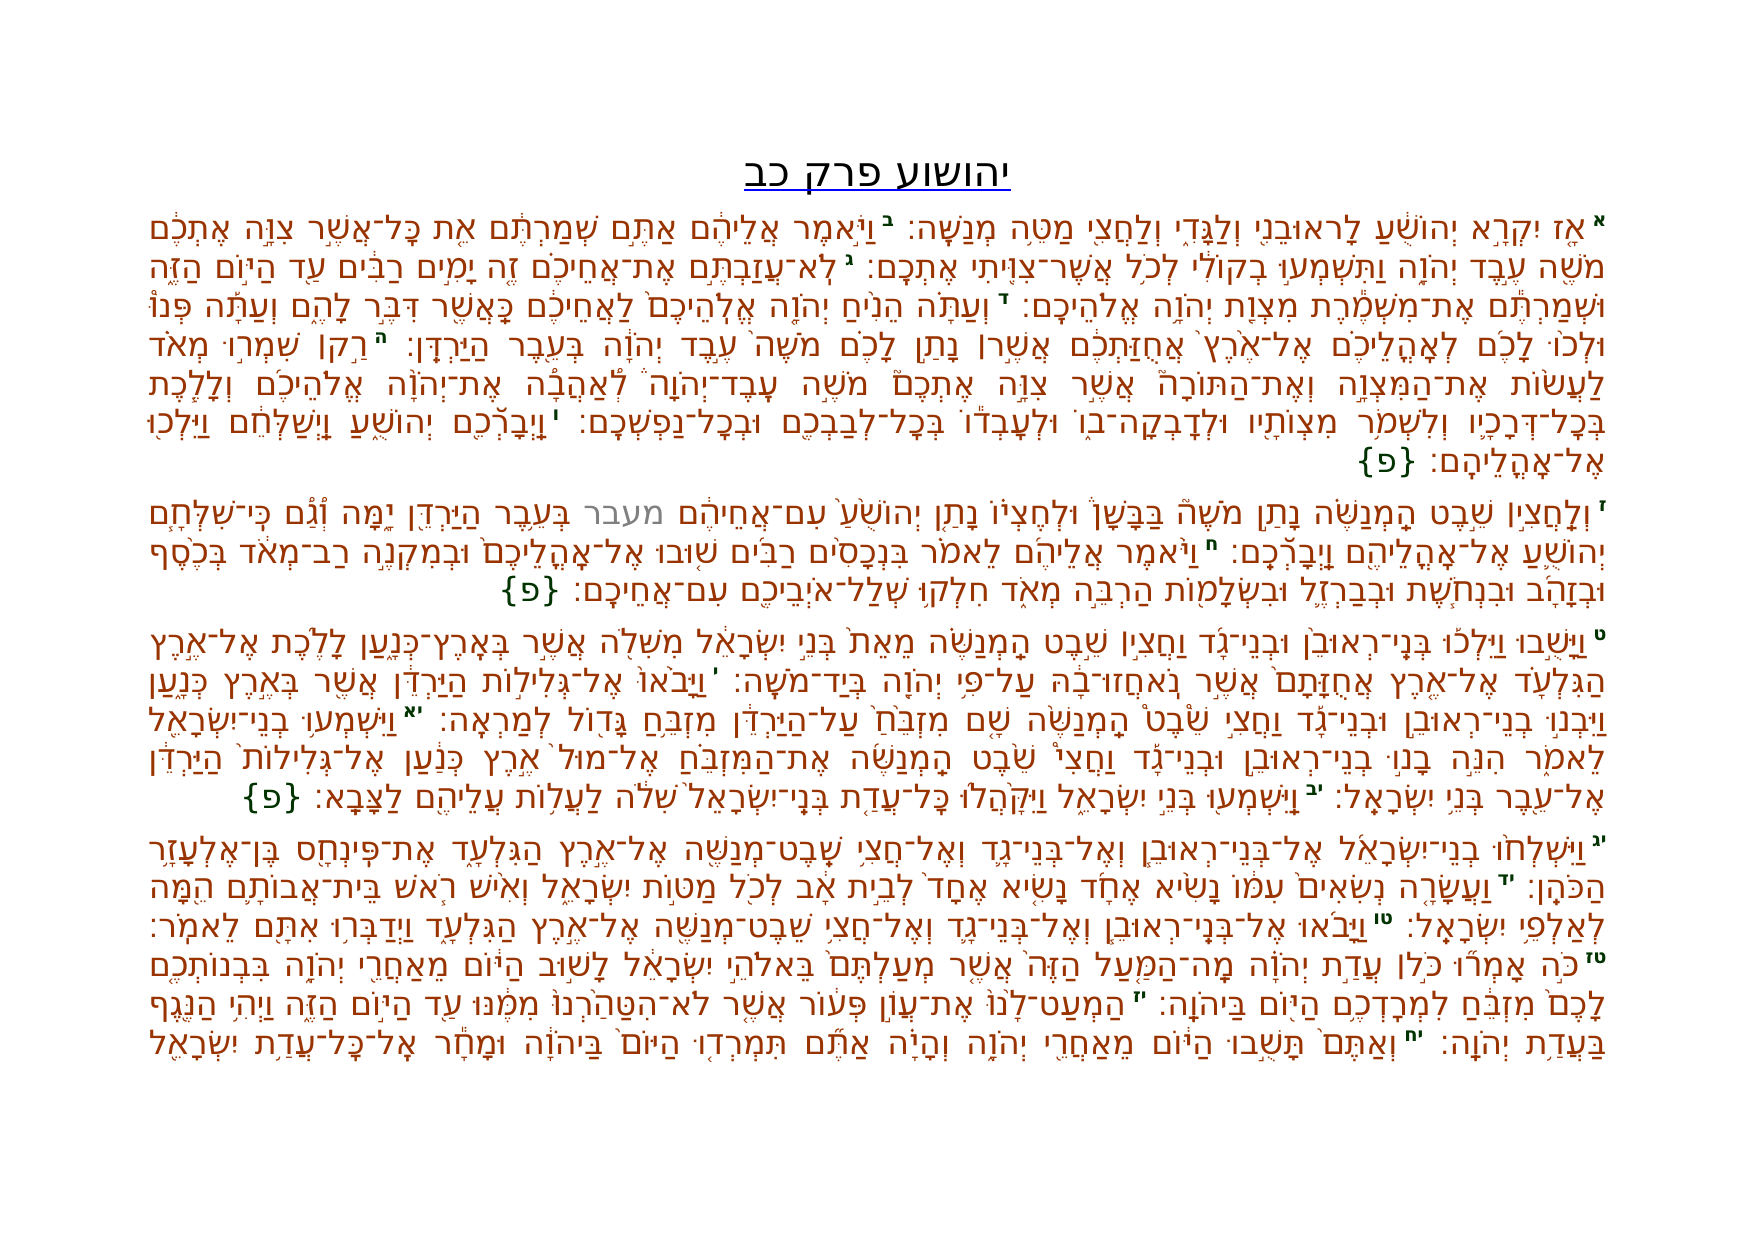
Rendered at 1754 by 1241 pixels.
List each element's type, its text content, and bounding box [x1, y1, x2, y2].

text יג וַיִּשְׁלְח֨וּ בְנֵי־יִשְׂרָאֵ֜ל אֶל־בְּנֵי־רְאוּבֵ֧ן וְאֶל־בְּנֵי־גָ֛ד וְאֶל־חֲצִ֥י שֵֽׁבֶט־מְנַשֶּׁ֖ה אֶל־אֶ֣רֶץ הַגִּלְעָ֑ד אֶת־פִּֽינְחָ֖ס בֶּן־אֶלְעָזָ֥ר הַכֹּהֵֽן׃ יד וַעֲשָׂרָ֤ה נְשִׂאִים֙ עִמּ֔וֹ נָשִׂ֨יא אֶחָ֜ד נָשִׂ֤יא אֶחָד֙ לְבֵ֣ית אָ֔ב לְכֹ֖ל מַטּ֣וֹת יִשְׂרָאֵ֑ל וְאִ֨ישׁ רֹ֧אשׁ בֵּית־אֲבוֹתָ֛ם הֵ֖מָּה לְאַלְפֵ֥י יִשְׂרָאֵֽל׃ טו וַיָּבֹ֜אוּ אֶל־בְּנֵֽי־רְאוּבֵ֧ן וְאֶל־בְּנֵי־גָ֛ד וְאֶל־חֲצִ֥י שֵׁבֶט־מְנַשֶּׁ֖ה אֶל־אֶ֣רֶץ הַגִּלְעָ֑ד וַיְדַבְּר֥וּ אִתָּ֖ם לֵאמֹֽר׃ טז כֹּ֣ה אָמְר֞וּ כֹּ֣ל׀ עֲדַ֣ת יְהֹוָ֗ה מָֽה־הַמַּ֤עַל הַזֶּה֙ אֲשֶׁ֤ר מְעַלְתֶּם֙ בֵּאלֹהֵ֣י יִשְׂרָאֵ֔ל לָשׁ֣וּב הַיּ֔וֹם מֵאַחֲרֵ֖י יְהֹוָ֑ה בִּבְנוֹתְכֶ֤ם לָכֶם֙ מִזְבֵּ֔חַ לִמְרׇדְכֶ֥ם הַיּ֖וֹם בַּיהֹוָֽה׃ יז הַמְעַט־לָ֙נוּ֙ אֶת־עֲוֺ֣ן פְּע֔וֹר אֲשֶׁ֤ר לֹא־הִטַּהַ֙רְנוּ֙ מִמֶּ֔נּוּ עַ֖ד הַיּ֣וֹם הַזֶּ֑ה וַיְהִ֥י הַנֶּ֖גֶף בַּעֲדַ֥ת יְהֹוָֽה׃ יח וְאַתֶּם֙ תָּשֻׁ֣בוּ הַיּ֔וֹם מֵאַחֲרֵ֖י יְהֹוָ֑ה וְהָיָ֗ה אַתֶּ֞ם תִּמְרְד֤וּ הַיּוֹם֙ בַּיהֹוָ֔ה וּמָחָ֕ר אֶֽל־כׇּל־עֲדַ֥ת יִשְׂרָאֵ֖ל [148, 829, 1606, 1062]
text ט וַיָּשֻׁ֣בוּ וַיֵּלְכ֡וּ בְּנֵֽי־רְאוּבֵ֨ן וּבְנֵי־גָ֜ד וַחֲצִ֣י׀ שֵׁ֣בֶט הַֽמְנַשֶּׁ֗ה מֵאֵת֙ בְּנֵ֣י יִשְׂרָאֵ֔ל מִשִּׁלֹ֖ה אֲשֶׁ֣ר בְּאֶֽרֶץ־כְּנָ֑עַן לָלֶ֜כֶת אֶל־אֶ֣רֶץ הַגִּלְעָ֗ד אֶל־אֶ֤רֶץ אֲחֻזָּתָם֙ אֲשֶׁ֣ר נֹֽאחֲזוּ־בָ֔הּ עַל־פִּ֥י יְהֹוָ֖ה בְּיַד־מֹשֶֽׁה׃ י וַיָּבֹ֙אוּ֙ אֶל־גְּלִיל֣וֹת הַיַּרְדֵּ֔ן אֲשֶׁ֖ר בְּאֶ֣רֶץ כְּנָ֑עַן וַיִּבְנ֣וּ בְנֵי־רְאוּבֵ֣ן וּבְנֵי־גָ֡ד וַחֲצִ֣י שֵׁ֩בֶט֩ הַֽמְנַשֶּׁ֨ה שָׁ֤ם מִזְבֵּ֙חַ֙ עַל־הַיַּרְדֵּ֔ן מִזְבֵּ֥חַ גָּד֖וֹל לְמַרְאֶֽה׃ יא וַיִּשְׁמְע֥וּ בְנֵי־יִשְׂרָאֵ֖ל לֵאמֹ֑ר הִנֵּ֣ה בָנ֣וּ בְנֵי־רְאוּבֵ֣ן וּבְנֵי־גָ֡ד וַחֲצִי֩ שֵׁ֨בֶט הַֽמְנַשֶּׁ֜ה אֶת־הַמִּזְבֵּ֗חַ אֶל־מוּל֙ אֶ֣רֶץ כְּנַ֔עַן אֶל־גְּלִילוֹת֙ הַיַּרְדֵּ֔ן אֶל־עֵ֖בֶר בְּנֵ֥י יִשְׂרָאֵֽל׃ יב וַֽיִּשְׁמְע֖וּ בְּנֵ֣י יִשְׂרָאֵ֑ל וַיִּקָּ֨הֲל֜וּ כׇּל־עֲדַ֤ת בְּנֵֽי־יִשְׂרָאֵל֙ שִׁלֹ֔ה לַעֲל֥וֹת עֲלֵיהֶ֖ם לַצָּבָֽא׃ {פ} [148, 622, 1606, 817]
text א אָ֚ז יִקְרָ֣א יְהוֹשֻׁ֔עַ לָראוּבֵנִ֖י וְלַגָּדִ֑י וְלַחֲצִ֖י מַטֵּ֥ה מְנַשֶּֽׁה׃ ב וַיֹּ֣אמֶר אֲלֵיהֶ֔ם אַתֶּ֣ם שְׁמַרְתֶּ֔ם אֵ֚ת כׇּל־אֲשֶׁ֣ר צִוָּ֣ה אֶתְכֶ֔ם מֹשֶׁ֖ה עֶ֣בֶד יְהֹוָ֑ה וַתִּשְׁמְע֣וּ בְקוֹלִ֔י לְכֹ֥ל אֲשֶׁר־צִוִּ֖יתִי אֶתְכֶֽם׃ ג לֹֽא־עֲזַבְתֶּ֣ם אֶת־אֲחֵיכֶ֗ם זֶ֚ה יָמִ֣ים רַבִּ֔ים עַ֖ד הַיּ֣וֹם הַזֶּ֑ה וּשְׁמַרְתֶּ֕ם אֶת־מִשְׁמֶ֕רֶת מִצְוַ֖ת יְהֹוָ֥ה אֱלֹהֵיכֶֽם׃ ד וְעַתָּ֗ה הֵנִ֨יחַ יְהֹוָ֤ה אֱלֹֽהֵיכֶם֙ לַאֲחֵיכֶ֔ם כַּֽאֲשֶׁ֖ר דִּבֶּ֣ר לָהֶ֑ם וְעַתָּ֡ה פְּנוּ֩ וּלְכ֨וּ לָכֶ֜ם לְאׇהֳלֵיכֶ֗ם אֶל־אֶ֙רֶץ֙ אֲחֻזַּתְכֶ֔ם אֲשֶׁ֣ר׀ נָתַ֣ן לָכֶ֗ם מֹשֶׁה֙ עֶ֣בֶד יְהֹוָ֔ה בְּעֵ֖בֶר הַיַּרְדֵּֽן׃ ה רַ֣ק׀ שִׁמְר֣וּ מְאֹ֗ד לַעֲשׂ֨וֹת אֶת־הַמִּצְוָ֣ה וְאֶת־הַתּוֹרָה֮ אֲשֶׁ֣ר צִוָּ֣ה אֶתְכֶם֮ מֹשֶׁ֣ה עֶֽבֶד־יְהֹוָה֒ לְ֠אַהֲבָ֠ה אֶת־יְהֹוָ֨ה אֱלֹהֵיכֶ֜ם וְלָלֶ֧כֶת בְּכׇל־דְּרָכָ֛יו וְלִשְׁמֹ֥ר מִצְוֺתָ֖יו וּלְדׇבְקָה־ב֑וֹ וּלְעׇבְד֕וֹ בְּכׇל־לְבַבְכֶ֖ם וּבְכׇל־נַפְשְׁכֶֽם׃ ו וַֽיְבָרְﬞכֵ֖ם יְהוֹשֻׁ֑עַ וַֽיְשַׁלְּחֵ֔ם וַיֵּלְכ֖וּ אֶל־אׇהֳלֵיהֶֽם׃ {פ} [148, 209, 1606, 481]
text יהושוע פרק כב [148, 148, 1606, 196]
text ז וְלַֽחֲצִ֣י׀ שֵׁ֣בֶט הַֽמְנַשֶּׁ֗ה נָתַ֣ן מֹשֶׁה֮ בַּבָּשָׁן֒ וּלְחֶצְי֗וֹ נָתַ֤ן יְהוֹשֻׁ֙עַ֙ עִם־אֲחֵיהֶ֔ם מעבר בְּעֵ֥בֶר הַיַּרְדֵּ֖ן יָ֑מָּה וְ֠גַ֠ם כִּֽי־שִׁלְּחָ֧ם יְהוֹשֻׁ֛עַ אֶל־אׇהֳלֵיהֶ֖ם וַֽיְבָרְﬞכֵֽם׃ ח וַיֹּ֨אמֶר אֲלֵיהֶ֜ם לֵאמֹ֗ר בִּנְכָסִ֨ים רַבִּ֜ים שׁ֤וּבוּ אֶל־אׇֽהֳלֵיכֶם֙ וּבְמִקְנֶ֣ה רַב־מְאֹ֔ד בְּכֶ֨סֶף וּבְזָהָ֜ב וּבִנְחֹ֧שֶׁת וּבְבַרְזֶ֛ל וּבִשְׂלָמ֖וֹת הַרְבֵּ֣ה מְאֹ֑ד חִלְק֥וּ שְׁלַל־אֹיְבֵיכֶ֖ם עִם־אֲחֵיכֶֽם׃ {פ} [148, 493, 1606, 610]
